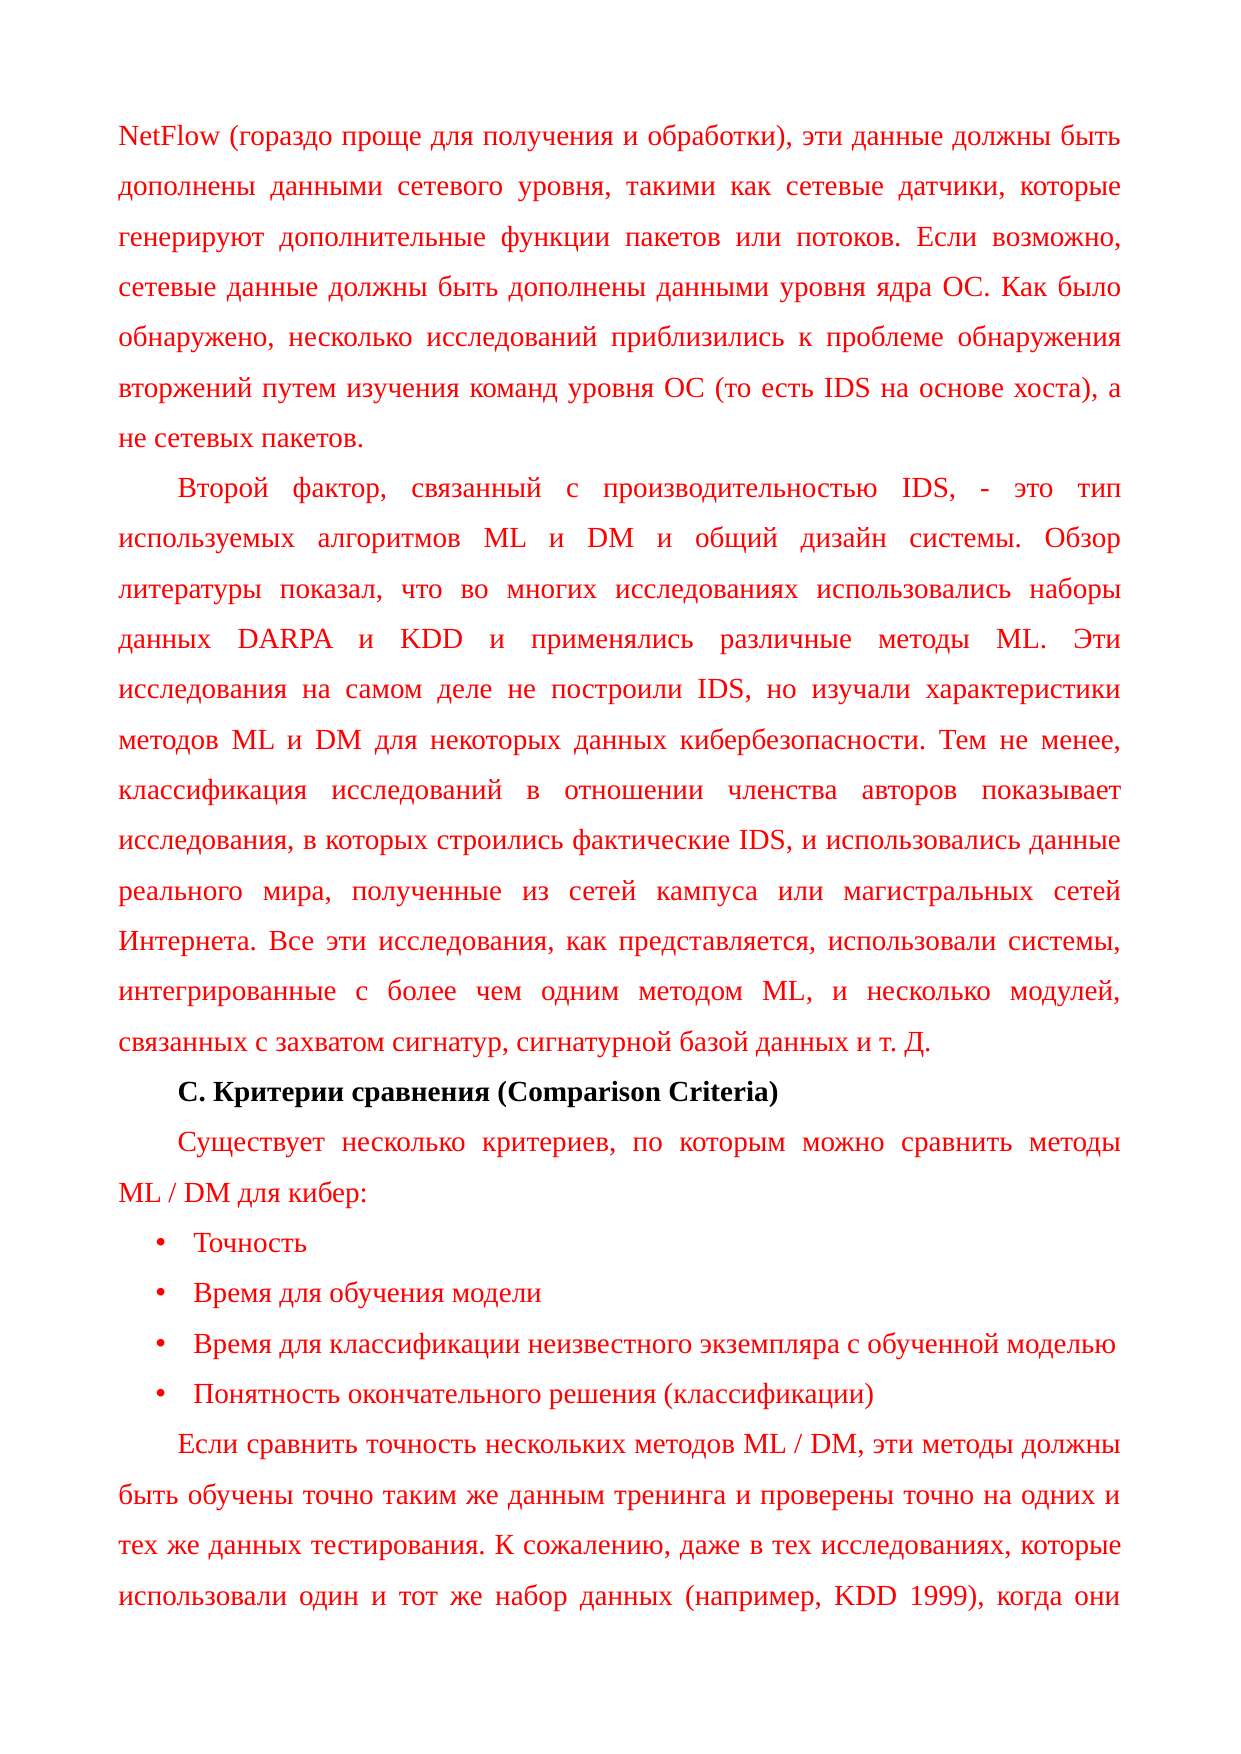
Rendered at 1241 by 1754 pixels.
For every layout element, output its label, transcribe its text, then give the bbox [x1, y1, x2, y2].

text Второй фактор, связанный с производительностью IDS, - это тип используемых алгоритмов ML и DM и общий дизайн системы. Обзор литературы показал, что во многих исследованиях использовались наборы данных DARPA и KDD и применялись различные методы ML. Эти исследования на самом деле не построили IDS, но изучали характеристики методов ML и DM для некоторых данных кибербезопасности. Тем не менее, классификация исследований в отношении членства авторов показывает исследования, в которых строились фактические IDS, и использовались данные реального мира, полученные из сетей кампуса или магистральных сетей Интернета. Все эти исследования, как представляется, использовали системы, интегрированные с более чем одним методом ML, и несколько модулей, связанных с захватом сигнатур, сигнатурной базой данных и т. Д. [118, 470, 1122, 1057]
text NetFlow (гораздо проще для получения и обработки), эти данные должны быть дополнены данными сетевого уровня, такими как сетевые датчики, которые генерируют дополнительные функции пакетов или потоков. Если возможно, сетевые данные должны быть дополнены данными уровня ядра ОС. Как было обнаружено, несколько исследований приблизились к проблеме обнаружения вторжений путем изучения команд уровня ОС (то есть IDS на основе хоста), а не сетевых пакетов. [118, 118, 1122, 453]
list Точность [156, 1225, 1122, 1259]
list Время для обучения модели [156, 1275, 1122, 1309]
text Если сравнить точность нескольких методов ML / DM, эти методы должны быть обучены точно таким же данным тренинга и проверены точно на одних и тех же данных тестирования. К сожалению, даже в тех исследованиях, которые использовали один и тот же набор данных (например, KDD 1999), когда они [118, 1427, 1122, 1611]
text C. Критерии сравнения (Comparison Criteria) [118, 1074, 1122, 1108]
list Время для классификации неизвестного экземпляра с обученной моделью [156, 1326, 1122, 1359]
list Понятность окончательного решения (классификации) [156, 1376, 1122, 1410]
text Существует несколько критериев, по которым можно сравнить методы ML / DM для кибер: [118, 1124, 1122, 1208]
